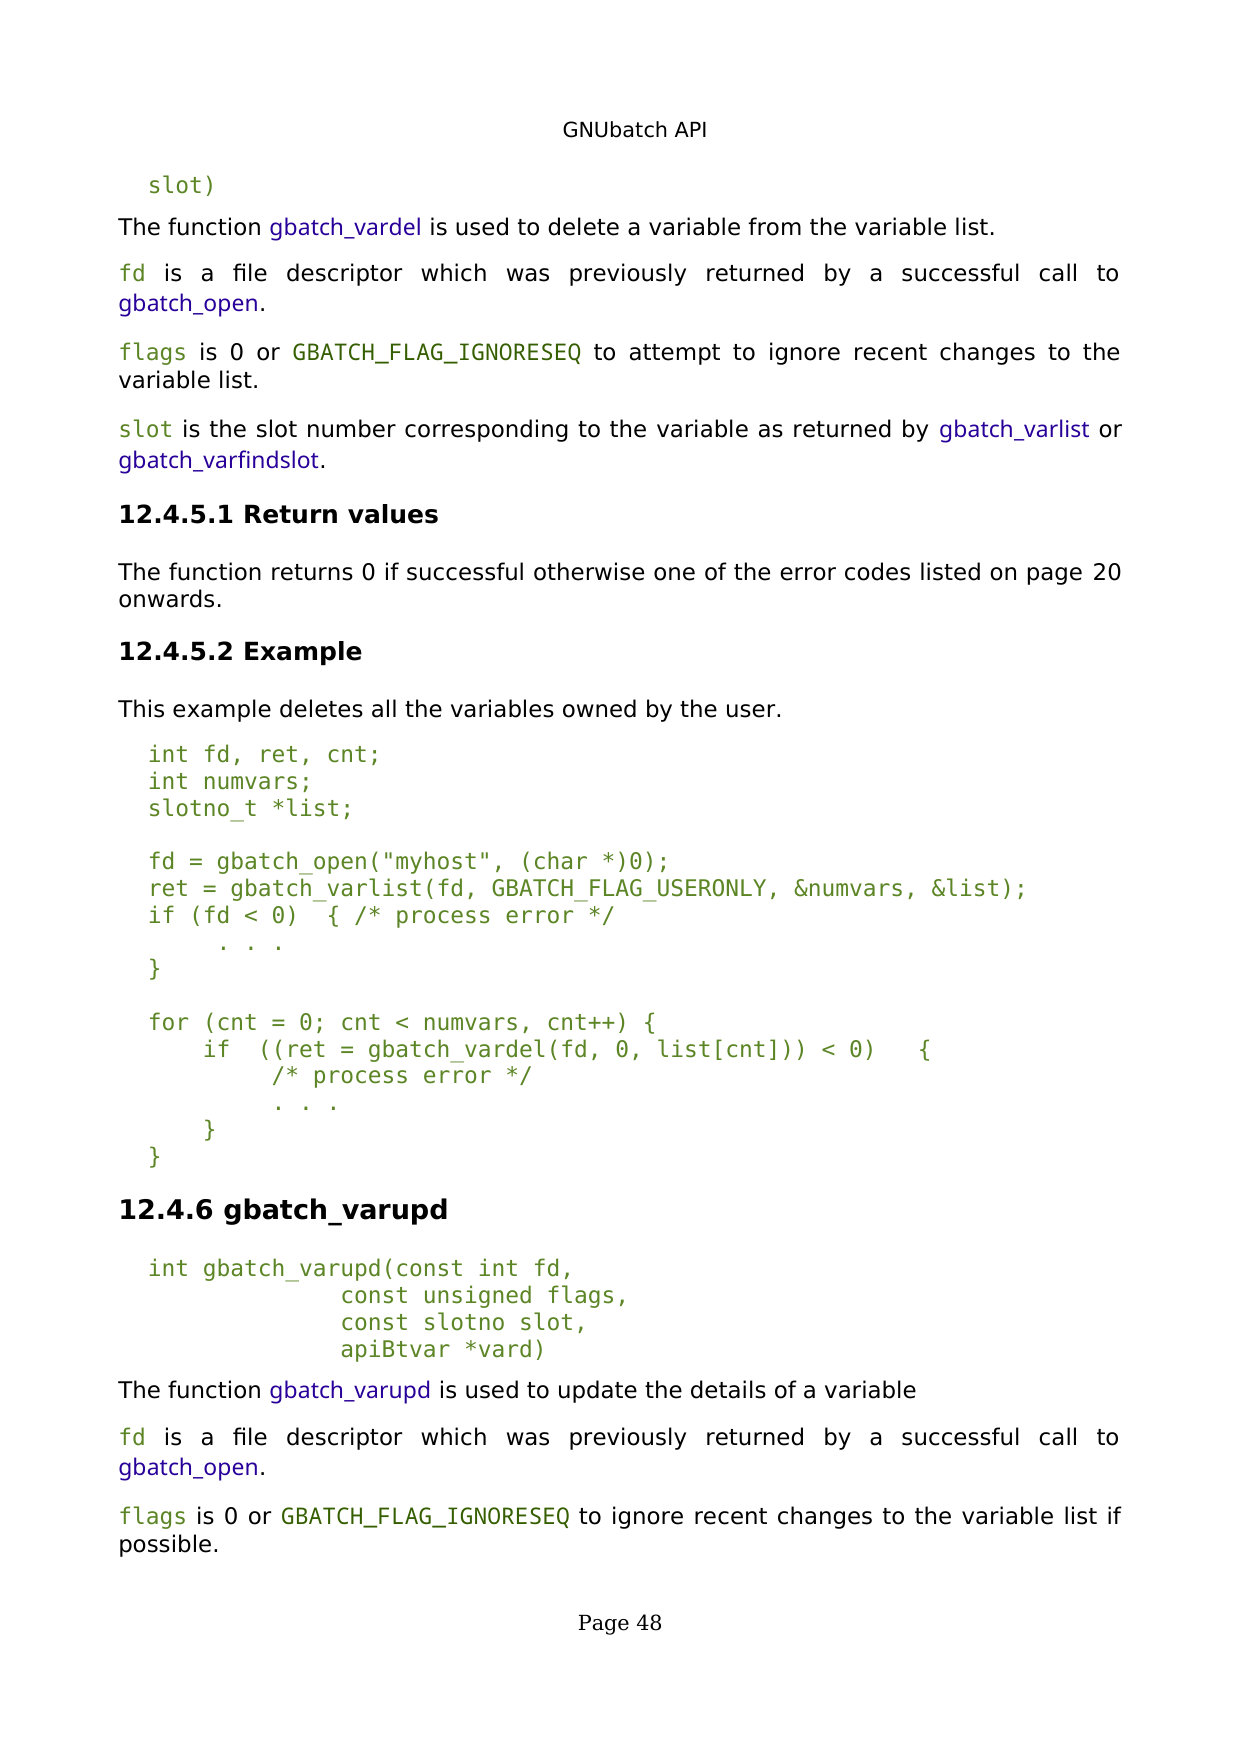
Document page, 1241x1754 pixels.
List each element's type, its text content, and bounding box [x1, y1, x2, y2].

subtitle Return values [118, 500, 1122, 529]
text } [148, 1116, 1122, 1143]
text The function gbatch_vardel is used to delete a variable from the variable list. [118, 210, 1122, 242]
text . . . [148, 929, 1122, 956]
text fd is a file descriptor which was previously returned by a successful call to gbatch_open. [118, 1424, 1122, 1482]
text int fd, ret, cnt; [148, 741, 1122, 768]
text for (cnt = 0; cnt < numvars, cnt++) { [148, 1009, 1122, 1036]
subtitle Example [118, 637, 1122, 667]
text if (fd < 0) { /* process error */ [148, 902, 1122, 929]
text /* process error */ [148, 1063, 1122, 1089]
text ret = gbatch_varlist(fd, GBATCH_FLAG_USERONLY, &numvars, &list); [148, 875, 1122, 902]
text flags is 0 or GBATCH_FLAG_IGNORESEQ to ignore recent changes to the variable list if possible. [118, 1500, 1122, 1558]
text const slotno slot, [148, 1309, 1122, 1336]
text const unsigned flags, [148, 1282, 1122, 1309]
text } [148, 956, 1122, 982]
text fd is a file descriptor which was previously returned by a successful call to gbatch_open. [118, 260, 1122, 318]
text slot is the slot number corresponding to the variable as returned by gbatch_varlist or gbatch_varfindslot. [118, 413, 1122, 475]
text slot) [148, 172, 1122, 199]
text if ((ret = gbatch_vardel(fd, 0, list[cnt])) < 0) { [148, 1036, 1122, 1063]
text fd = gbatch_open("myhost", (char *)0); [148, 848, 1122, 875]
text int gbatch_varupd(const int fd, [148, 1255, 1122, 1282]
text The function gbatch_varupd is used to update the details of a variable [118, 1374, 1122, 1406]
subtitle gbatch_varupd [118, 1195, 1122, 1226]
text } [148, 1143, 1122, 1170]
text The function returns 0 if successful otherwise one of the error codes listed on page 20 onwards. [118, 559, 1122, 612]
text apiBtvar *vard) [148, 1336, 1122, 1362]
text . . . [148, 1089, 1122, 1116]
text int numvars; [148, 768, 1122, 795]
text slotno_t *list; [148, 795, 1122, 822]
text flags is 0 or GBATCH_FLAG_IGNORESEQ to attempt to ignore recent changes to the variable list. [118, 336, 1122, 394]
text This example deletes all the variables owned by the user. [118, 696, 1122, 723]
